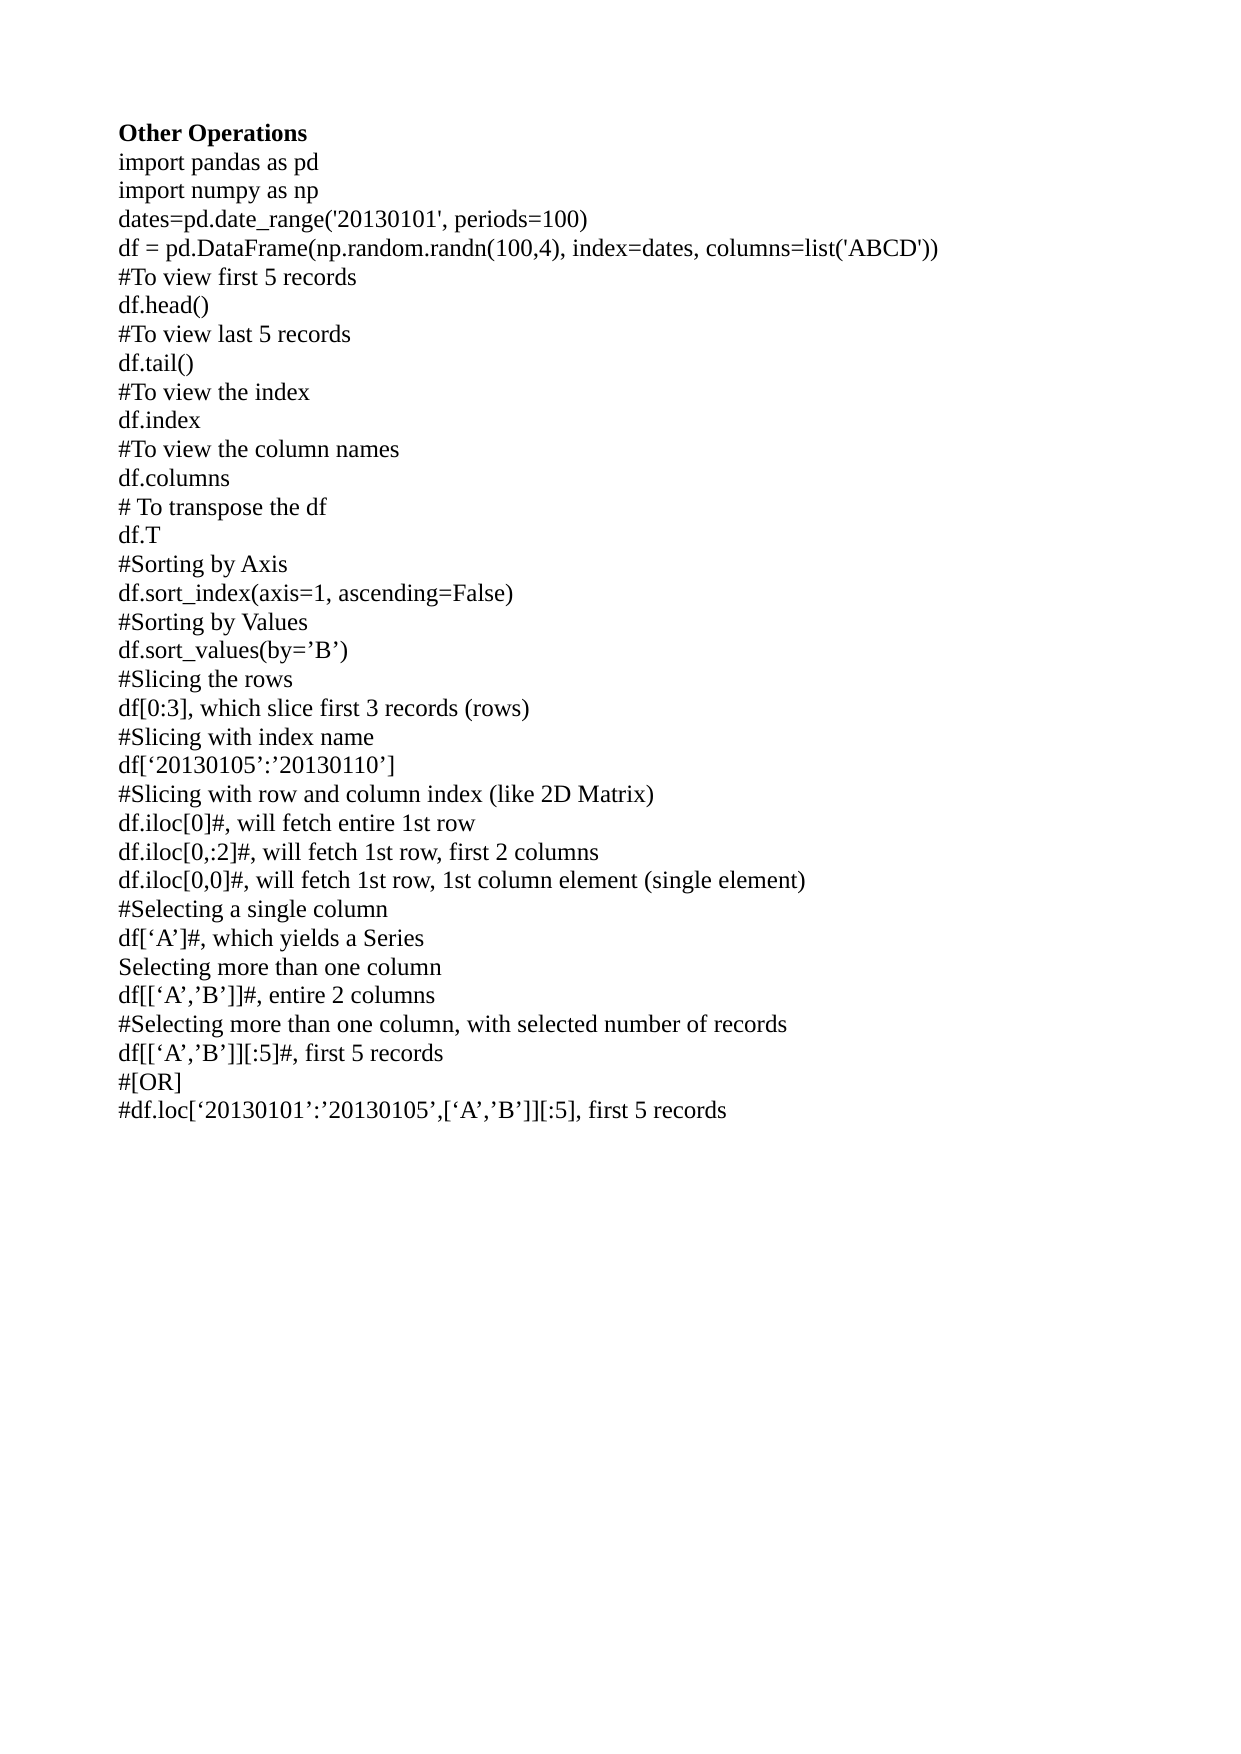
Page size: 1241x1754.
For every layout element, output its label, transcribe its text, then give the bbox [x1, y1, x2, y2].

text Other Operations [118, 118, 1122, 147]
text #To view the index [118, 377, 1122, 406]
text #Slicing the rows [118, 664, 1122, 693]
text #To view first 5 records [118, 262, 1122, 291]
text df.columns [118, 463, 1122, 492]
text df.tail() [118, 348, 1122, 377]
text #Selecting a single column [118, 894, 1122, 923]
text # To transpose the df [118, 492, 1122, 521]
text df.head() [118, 291, 1122, 319]
text df.index [118, 406, 1122, 434]
text Selecting more than one column [118, 952, 1122, 981]
text #df.loc[‘20130101’:’20130105’,[‘A’,’B’]][:5], first 5 records [118, 1096, 1122, 1124]
text #[OR] [118, 1067, 1122, 1096]
text #To view the column names [118, 434, 1122, 463]
text df.iloc[0,:2]#, will fetch 1st row, first 2 columns [118, 837, 1122, 866]
text df[[‘A’,’B’]][:5]#, first 5 records [118, 1038, 1122, 1067]
text import pandas as pd [118, 147, 1122, 176]
text df.T [118, 521, 1122, 549]
text df.sort_index(axis=1, ascending=False) [118, 578, 1122, 607]
text df = pd.DataFrame(np.random.randn(100,4), index=dates, columns=list('ABCD')) [118, 233, 1122, 262]
text df.iloc[0]#, will fetch entire 1st row [118, 808, 1122, 837]
text df[0:3], which slice first 3 records (rows) [118, 693, 1122, 722]
text #Slicing with row and column index (like 2D Matrix) [118, 779, 1122, 808]
text df.iloc[0,0]#, will fetch 1st row, 1st column element (single element) [118, 866, 1122, 894]
text dates=pd.date_range('20130101', periods=100) [118, 204, 1122, 233]
text df[‘20130105’:’20130110’] [118, 751, 1122, 779]
text #Sorting by Values [118, 607, 1122, 636]
text import numpy as np [118, 176, 1122, 204]
text df.sort_values(by=’B’) [118, 636, 1122, 664]
text #Selecting more than one column, with selected number of records [118, 1009, 1122, 1038]
text #Sorting by Axis [118, 549, 1122, 578]
text df[[‘A’,’B’]]#, entire 2 columns [118, 981, 1122, 1009]
text #Slicing with index name [118, 722, 1122, 751]
text #To view last 5 records [118, 319, 1122, 348]
text df[‘A’]#, which yields a Series [118, 923, 1122, 952]
